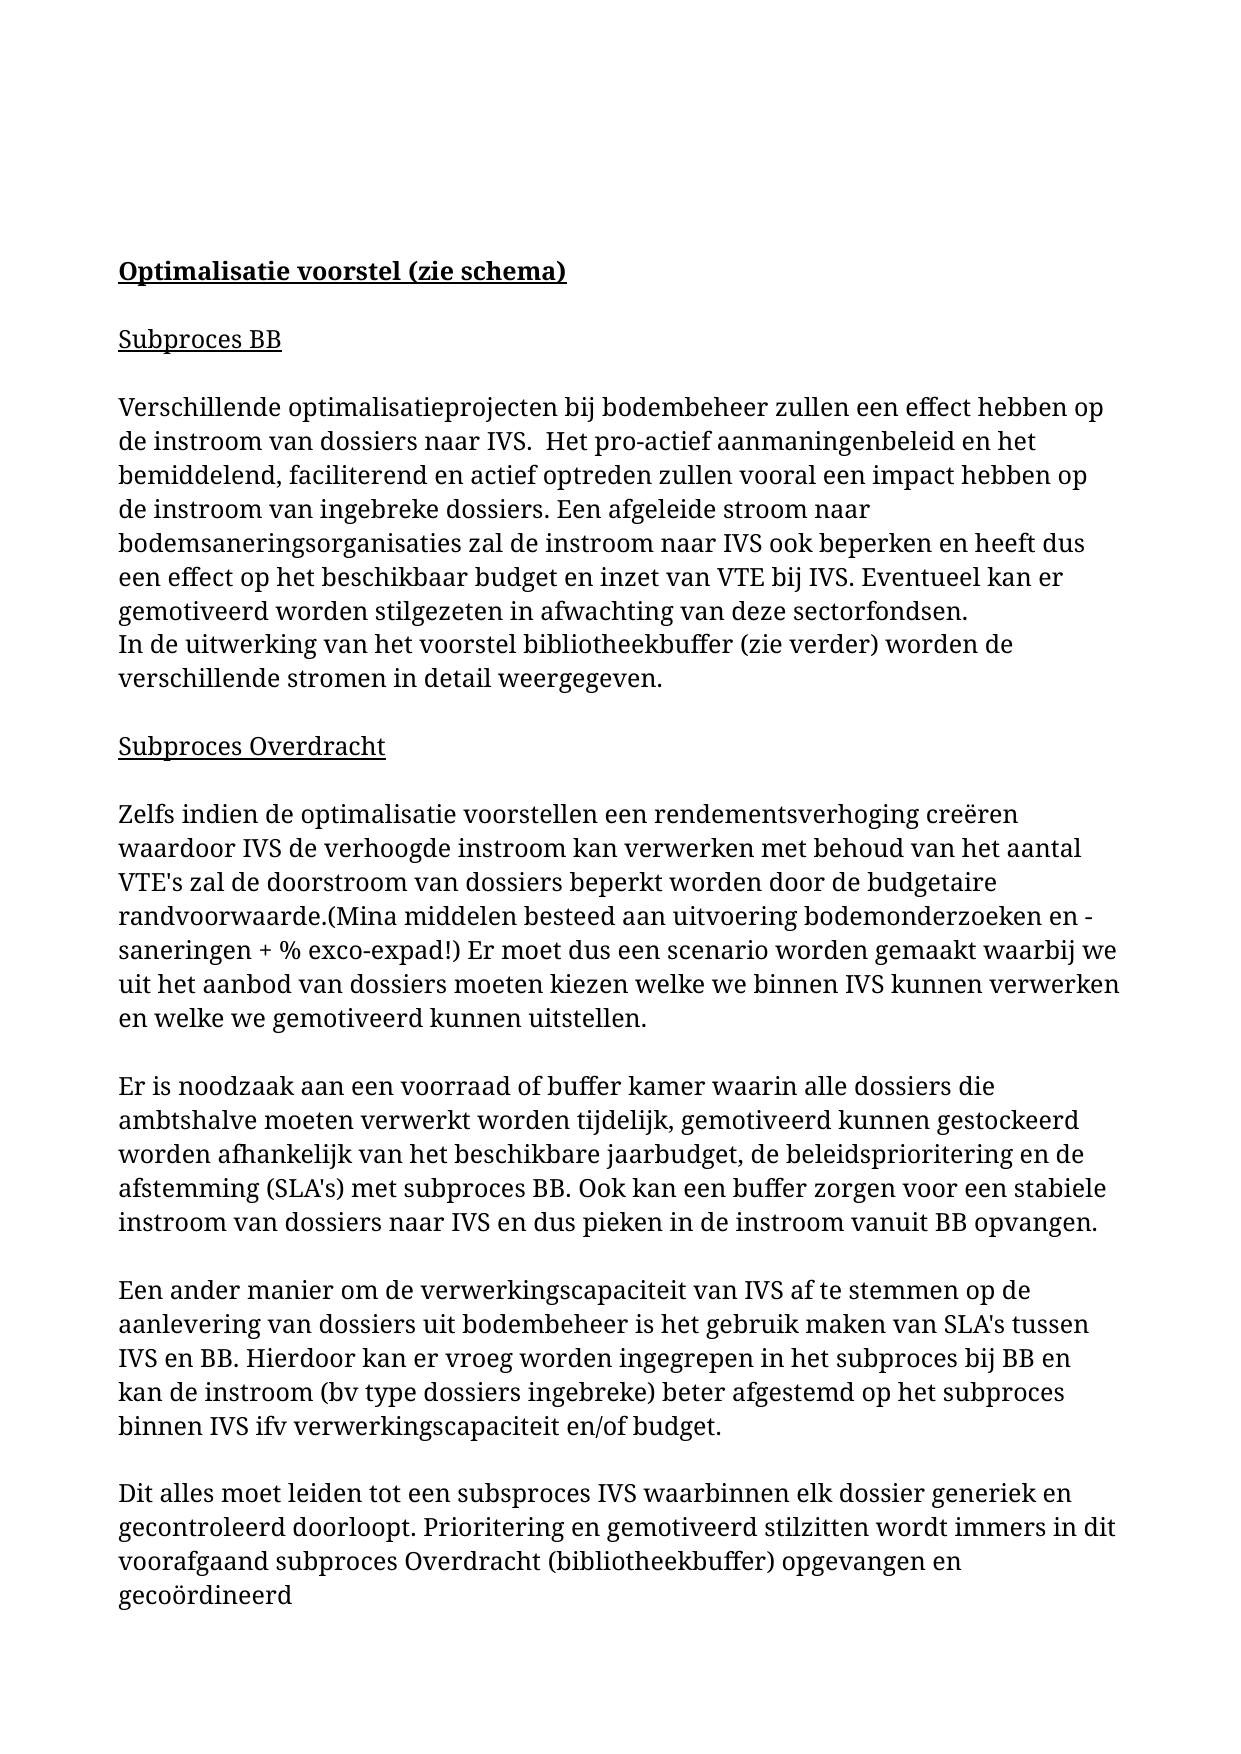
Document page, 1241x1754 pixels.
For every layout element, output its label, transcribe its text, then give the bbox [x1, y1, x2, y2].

text Er is noodzaak aan een voorraad of buffer kamer waarin alle dossiers die ambtshalve moeten verwerkt worden tijdelijk, gemotiveerd kunnen gestockeerd worden afhankelijk van het beschikbare jaarbudget, de beleidsprioritering en de afstemming (SLA's) met subproces BB. Ook kan een buffer zorgen voor een stabiele instroom van dossiers naar IVS en dus pieken in de instroom vanuit BB opvangen. [118, 1069, 1122, 1239]
text Subproces BB [118, 322, 1122, 356]
text Verschillende optimalisatieprojecten bij bodembeheer zullen een effect hebben op de instroom van dossiers naar IVS. Het pro-actief aanmaningenbeleid en het bemiddelend, faciliterend en actief optreden zullen vooral een impact hebben op de instroom van ingebreke dossiers. Een afgeleide stroom naar bodemsaneringsorganisaties zal de instroom naar IVS ook beperken en heeft dus een effect op het beschikbaar budget en inzet van VTE bij IVS. Eventueel kan er gemotiveerd worden stilgezeten in afwachting van deze sectorfondsen. [118, 390, 1122, 627]
text Een ander manier om de verwerkingscapaciteit van IVS af te stemmen op de aanlevering van dossiers uit bodembeheer is het gebruik maken van SLA's tussen IVS en BB. Hierdoor kan er vroeg worden ingegrepen in het subproces bij BB en kan de instroom (bv type dossiers ingebreke) beter afgestemd op het subproces binnen IVS ifv verwerkingscapaciteit en/of budget. [118, 1273, 1122, 1442]
text Subproces Overdracht [118, 729, 1122, 763]
text In de uitwerking van het voorstel bibliotheekbuffer (zie verder) worden de verschillende stromen in detail weergegeven. [118, 627, 1122, 695]
text Optimalisatie voorstel (zie schema) [118, 254, 1122, 288]
text Dit alles moet leiden tot een subsproces IVS waarbinnen elk dossier generiek en gecontroleerd doorloopt. Prioritering en gemotiveerd stilzitten wordt immers in dit voorafgaand subproces Overdracht (bibliotheekbuffer) opgevangen en gecoördineerd [118, 1476, 1122, 1612]
text Zelfs indien de optimalisatie voorstellen een rendementsverhoging creëren waardoor IVS de verhoogde instroom kan verwerken met behoud van het aantal VTE's zal de doorstroom van dossiers beperkt worden door de budgetaire randvoorwaarde.(Mina middelen besteed aan uitvoering bodemonderzoeken en -saneringen + % exco-expad!) Er moet dus een scenario worden gemaakt waarbij we uit het aanbod van dossiers moeten kiezen welke we binnen IVS kunnen verwerken en welke we gemotiveerd kunnen uitstellen. [118, 797, 1122, 1035]
